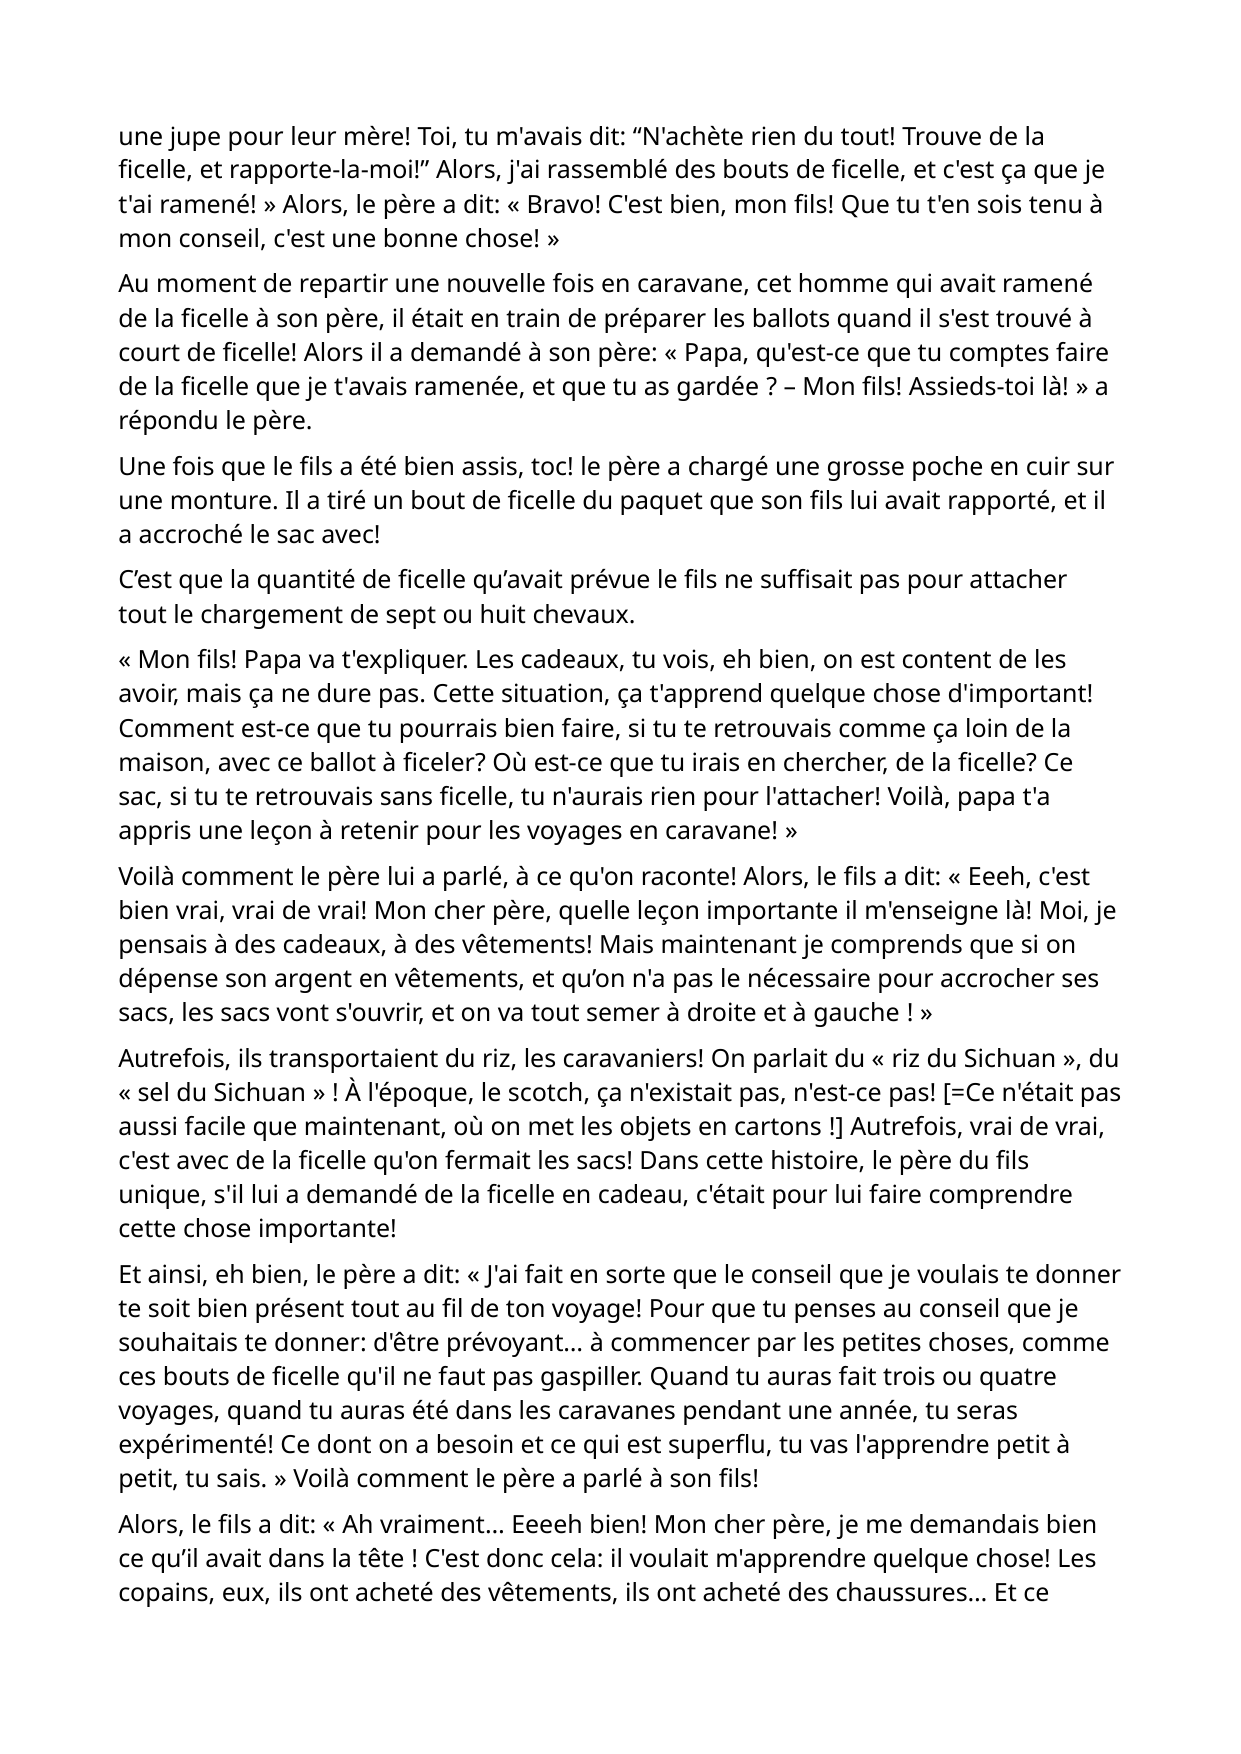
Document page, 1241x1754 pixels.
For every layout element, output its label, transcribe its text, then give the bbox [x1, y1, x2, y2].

text Au moment de repartir une nouvelle fois en caravane, cet homme qui avait ramené de la ficelle à son père, il était en train de préparer les ballots quand il s'est trouvé à court de ficelle! Alors il a demandé à son père: « Papa, qu'est-ce que tu comptes faire de la ficelle que je t'avais ramenée, et que tu as gardée ? – Mon fils! Assieds-toi là! » a répondu le père. [118, 266, 1122, 436]
text Autrefois, ils transportaient du riz, les caravaniers! On parlait du « riz du Sichuan », du « sel du Sichuan » ! À l'époque, le scotch, ça n'existait pas, n'est-ce pas! [=Ce n'était pas aussi facile que maintenant, où on met les objets en cartons !] Autrefois, vrai de vrai, c'est avec de la ficelle qu'on fermait les sacs! Dans cette histoire, le père du fils unique, s'il lui a demandé de la ficelle en cadeau, c'était pour lui faire comprendre cette chose importante! [118, 1040, 1122, 1245]
text une jupe pour leur mère! Toi, tu m'avais dit: “N'achète rien du tout! Trouve de la ficelle, et rapporte-la-moi!” Alors, j'ai rassemblé des bouts de ficelle, et c'est ça que je t'ai ramené! » Alors, le père a dit: « Bravo! C'est bien, mon fils! Que tu t'en sois tenu à mon conseil, c'est une bonne chose! » [118, 118, 1122, 254]
text Alors, le fils a dit: « Ah vraiment… Eeeeh bien! Mon cher père, je me demandais bien ce qu’il avait dans la tête ! C'est donc cela: il voulait m'apprendre quelque chose! Les copains, eux, ils ont acheté des vêtements, ils ont acheté des chaussures… Et ce [118, 1507, 1122, 1609]
text Une fois que le fils a été bien assis, toc! le père a chargé une grosse poche en cuir sur une monture. Il a tiré un bout de ficelle du paquet que son fils lui avait rapporté, et il a accroché le sac avec! [118, 448, 1122, 550]
text Voilà comment le père lui a parlé, à ce qu'on raconte! Alors, le fils a dit: « Eeeh, c'est bien vrai, vrai de vrai! Mon cher père, quelle leçon importante il m'enseigne là! Moi, je pensais à des cadeaux, à des vêtements! Mais maintenant je comprends que si on dépense son argent en vêtements, et qu’on n'a pas le nécessaire pour accrocher ses sacs, les sacs vont s'ouvrir, et on va tout semer à droite et à gauche ! » [118, 858, 1122, 1028]
text C’est que la quantité de ficelle qu’avait prévue le fils ne suffisait pas pour attacher tout le chargement de sept ou huit chevaux. [118, 562, 1122, 630]
text « Mon fils! Papa va t'expliquer. Les cadeaux, tu vois, eh bien, on est content de les avoir, mais ça ne dure pas. Cette situation, ça t'apprend quelque chose d'important! Comment est-ce que tu pourrais bien faire, si tu te retrouvais comme ça loin de la maison, avec ce ballot à ficeler? Où est-ce que tu irais en chercher, de la ficelle? Ce sac, si tu te retrouvais sans ficelle, tu n'aurais rien pour l'attacher! Voilà, papa t'a appris une leçon à retenir pour les voyages en caravane! » [118, 642, 1122, 846]
text Et ainsi, eh bien, le père a dit: « J'ai fait en sorte que le conseil que je voulais te donner te soit bien présent tout au fil de ton voyage! Pour que tu penses au conseil que je souhaitais te donner: d'être prévoyant… à commencer par les petites choses, comme ces bouts de ficelle qu'il ne faut pas gaspiller. Quand tu auras fait trois ou quatre voyages, quand tu auras été dans les caravanes pendant une année, tu seras expérimenté! Ce dont on a besoin et ce qui est superflu, tu vas l'apprendre petit à petit, tu sais. » Voilà comment le père a parlé à son fils! [118, 1256, 1122, 1495]
